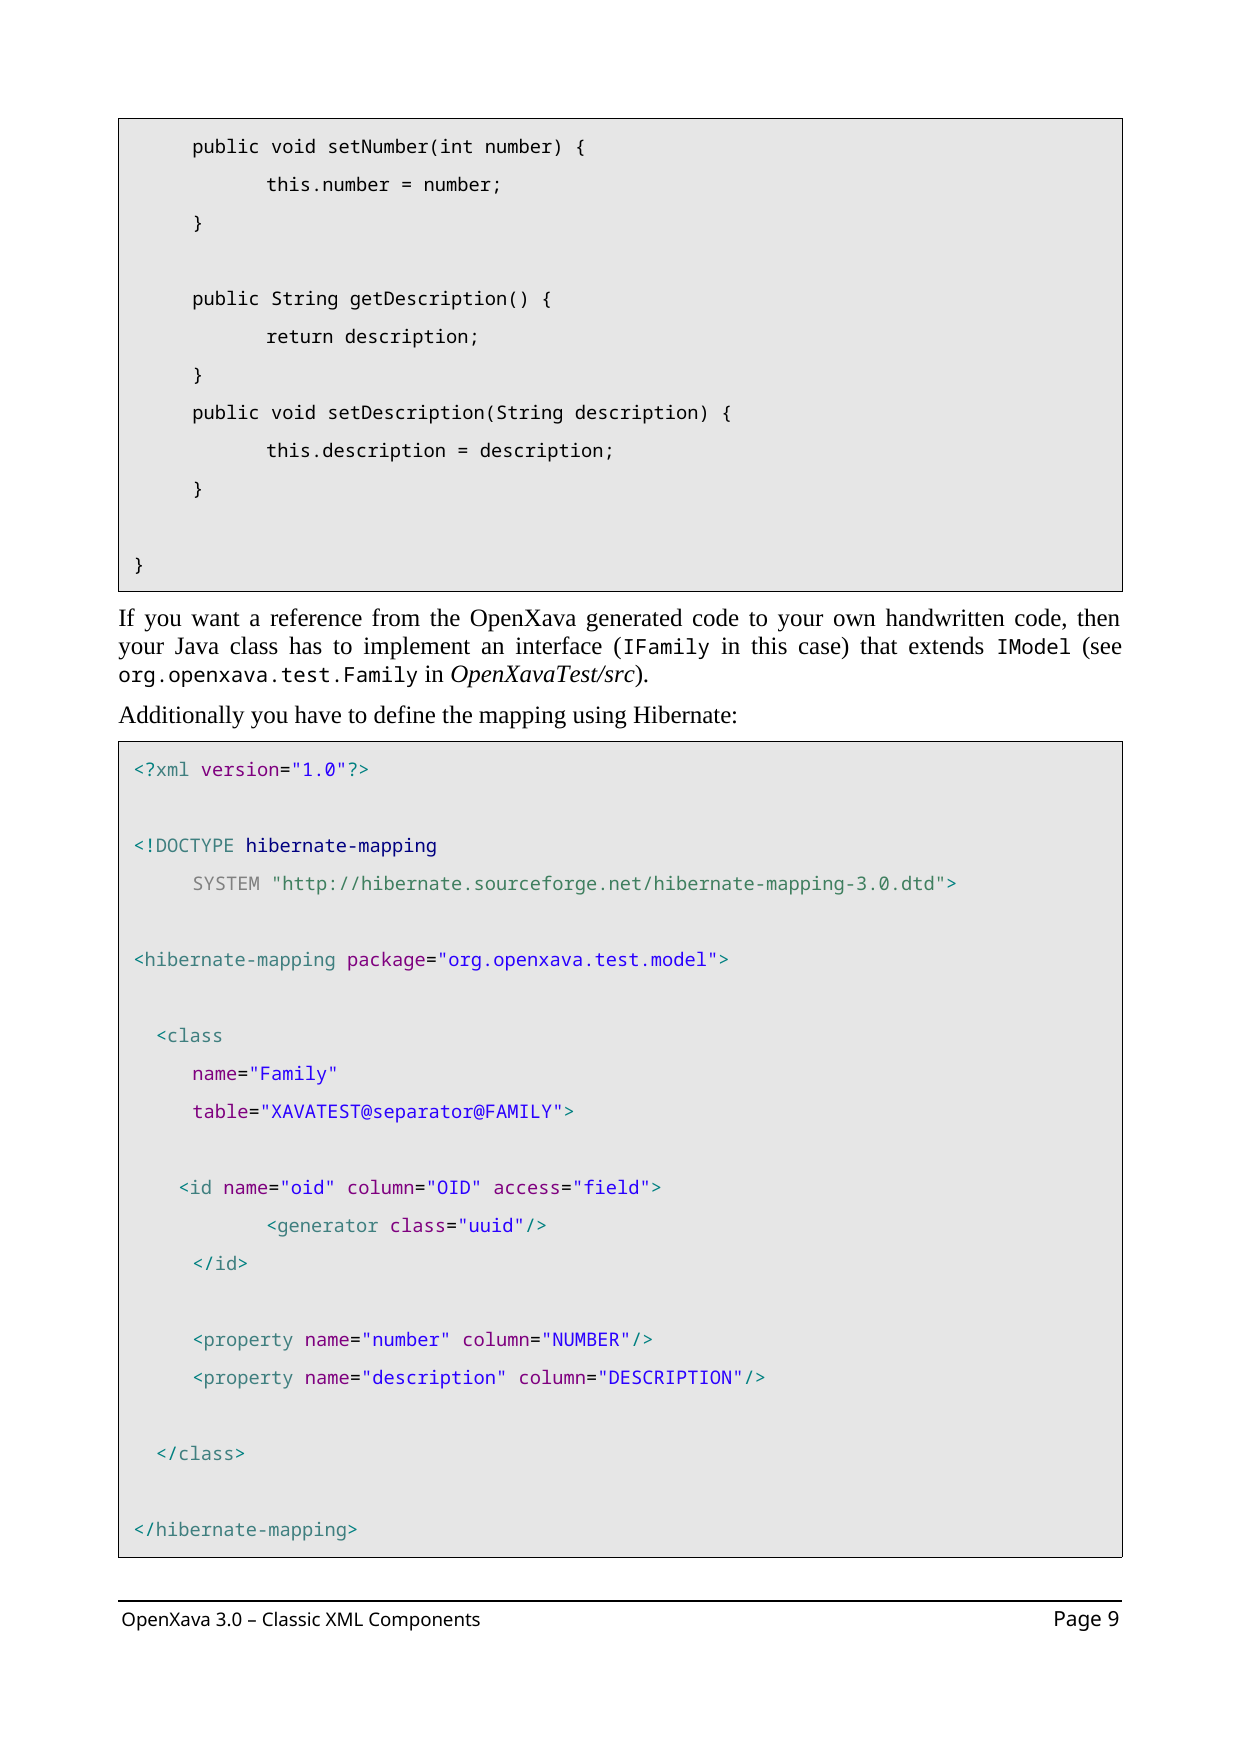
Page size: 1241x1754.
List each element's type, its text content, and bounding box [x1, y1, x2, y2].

text } [119, 460, 1122, 498]
text </hibernate-mapping> [119, 1501, 1122, 1557]
text Additionally you have to define the mapping using Hibernate: [118, 701, 1122, 728]
text If you want a reference from the OpenXava generated code to your own handwritten code, then your Java class has to implement an interface (IFamily in this case) that extends IModel (see org.openxava.test.Family in OpenXavaTest/src). [118, 604, 1122, 688]
text <class [119, 1007, 1122, 1045]
text public void setNumber(int number) { [119, 119, 1122, 156]
text <hibernate-mapping package="org.openxava.test.model"> [119, 931, 1122, 969]
text <generator class="uuid"/> [119, 1197, 1122, 1235]
text public String getDescription() { [119, 270, 1122, 308]
text <id name="oid" column="OID" access="field"> [119, 1159, 1122, 1197]
text return description; [119, 308, 1122, 346]
text } [119, 346, 1122, 384]
text <?xml version="1.0"?> [119, 742, 1122, 779]
text table="XAVATEST@separator@FAMILY"> [119, 1083, 1122, 1121]
text SYSTEM "http://hibernate.sourceforge.net/hibernate-mapping-3.0.dtd"> [119, 855, 1122, 893]
text </class> [119, 1425, 1122, 1463]
text <property name="description" column="DESCRIPTION"/> [119, 1349, 1122, 1387]
text } [119, 536, 1122, 591]
text this.description = description; [119, 422, 1122, 460]
text this.number = number; [119, 156, 1122, 194]
text } [119, 194, 1122, 232]
text name="Family" [119, 1045, 1122, 1083]
text <!DOCTYPE hibernate-mapping [119, 817, 1122, 855]
text </id> [119, 1235, 1122, 1273]
text public void setDescription(String description) { [119, 384, 1122, 422]
text <property name="number" column="NUMBER"/> [119, 1311, 1122, 1349]
